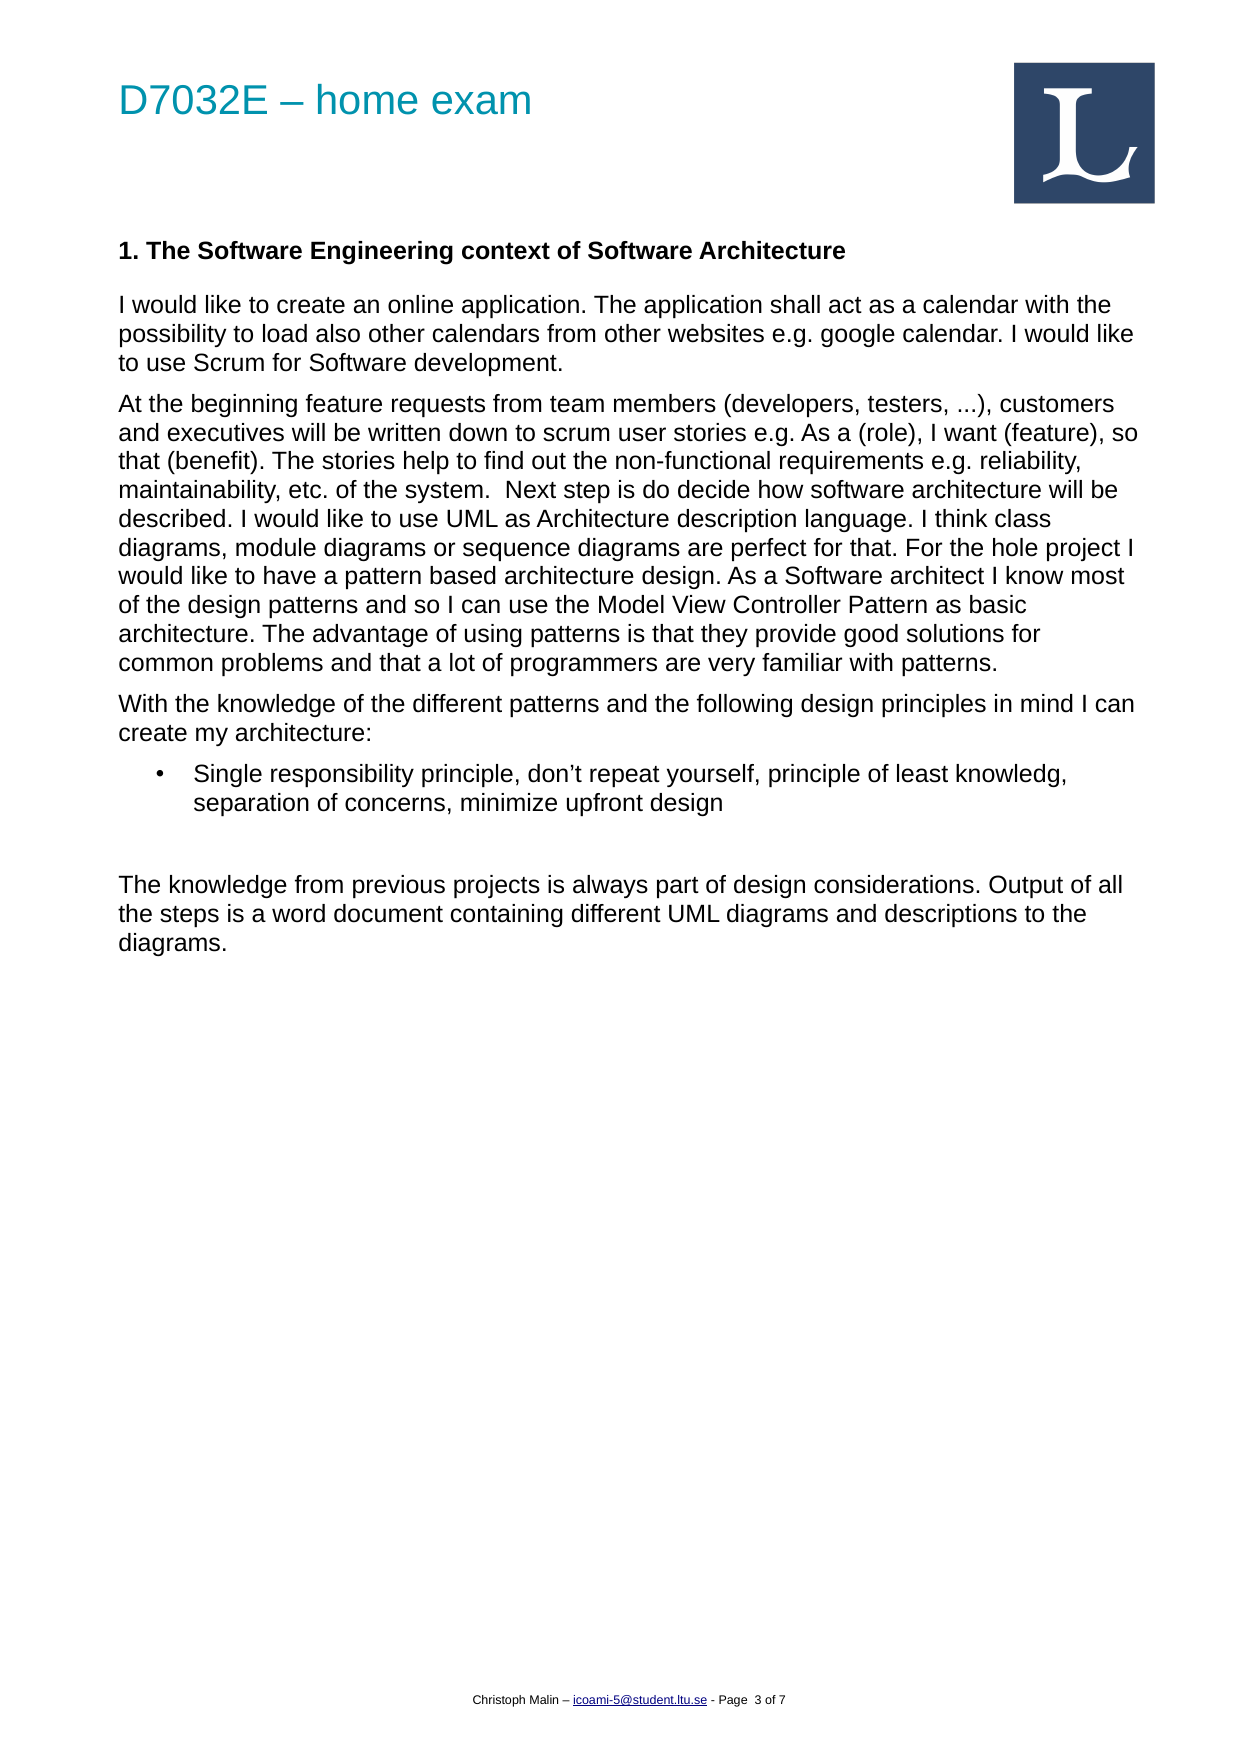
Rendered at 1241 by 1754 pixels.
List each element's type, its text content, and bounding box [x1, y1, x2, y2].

text I would like to create an online application. The application shall act as a calendar with the possibility to load also other calendars from other websites e.g. google calendar. I would like to use Scrum for Software development. [118, 290, 1140, 376]
subtitle 1. The Software Engineering context of Software Architecture [118, 236, 1140, 265]
picture [1011, 59, 1158, 207]
text The knowledge from previous projects is always part of design considerations. Output of all the steps is a word document containing different UML diagrams and descriptions to the diagrams. [118, 870, 1140, 956]
text At the beginning feature requests from team members (developers, testers, ...), customers and executives will be written down to scrum user stories e.g. As a (role), I want (feature), so that (benefit). The stories help to find out the non-functional requirements e.g. reliability, maintainability, etc. of the system. Next step is do decide how software architecture will be described. I would like to use UML as Architecture description language. I think class diagrams, module diagrams or sequence diagrams are perfect for that. For the hole project I would like to have a pattern based architecture design. As a Software architect I know most of the design patterns and so I can use the Model View Controller Pattern as basic architecture. The advantage of using patterns is that they provide good solutions for common problems and that a lot of programmers are very familiar with patterns. [118, 389, 1140, 676]
text With the knowledge of the different patterns and the following design principles in mind I can create my architecture: [118, 689, 1140, 746]
list Single responsibility principle, don’t repeat yourself, principle of least knowledg, separation of concerns, minimize upfront design [156, 759, 1140, 816]
